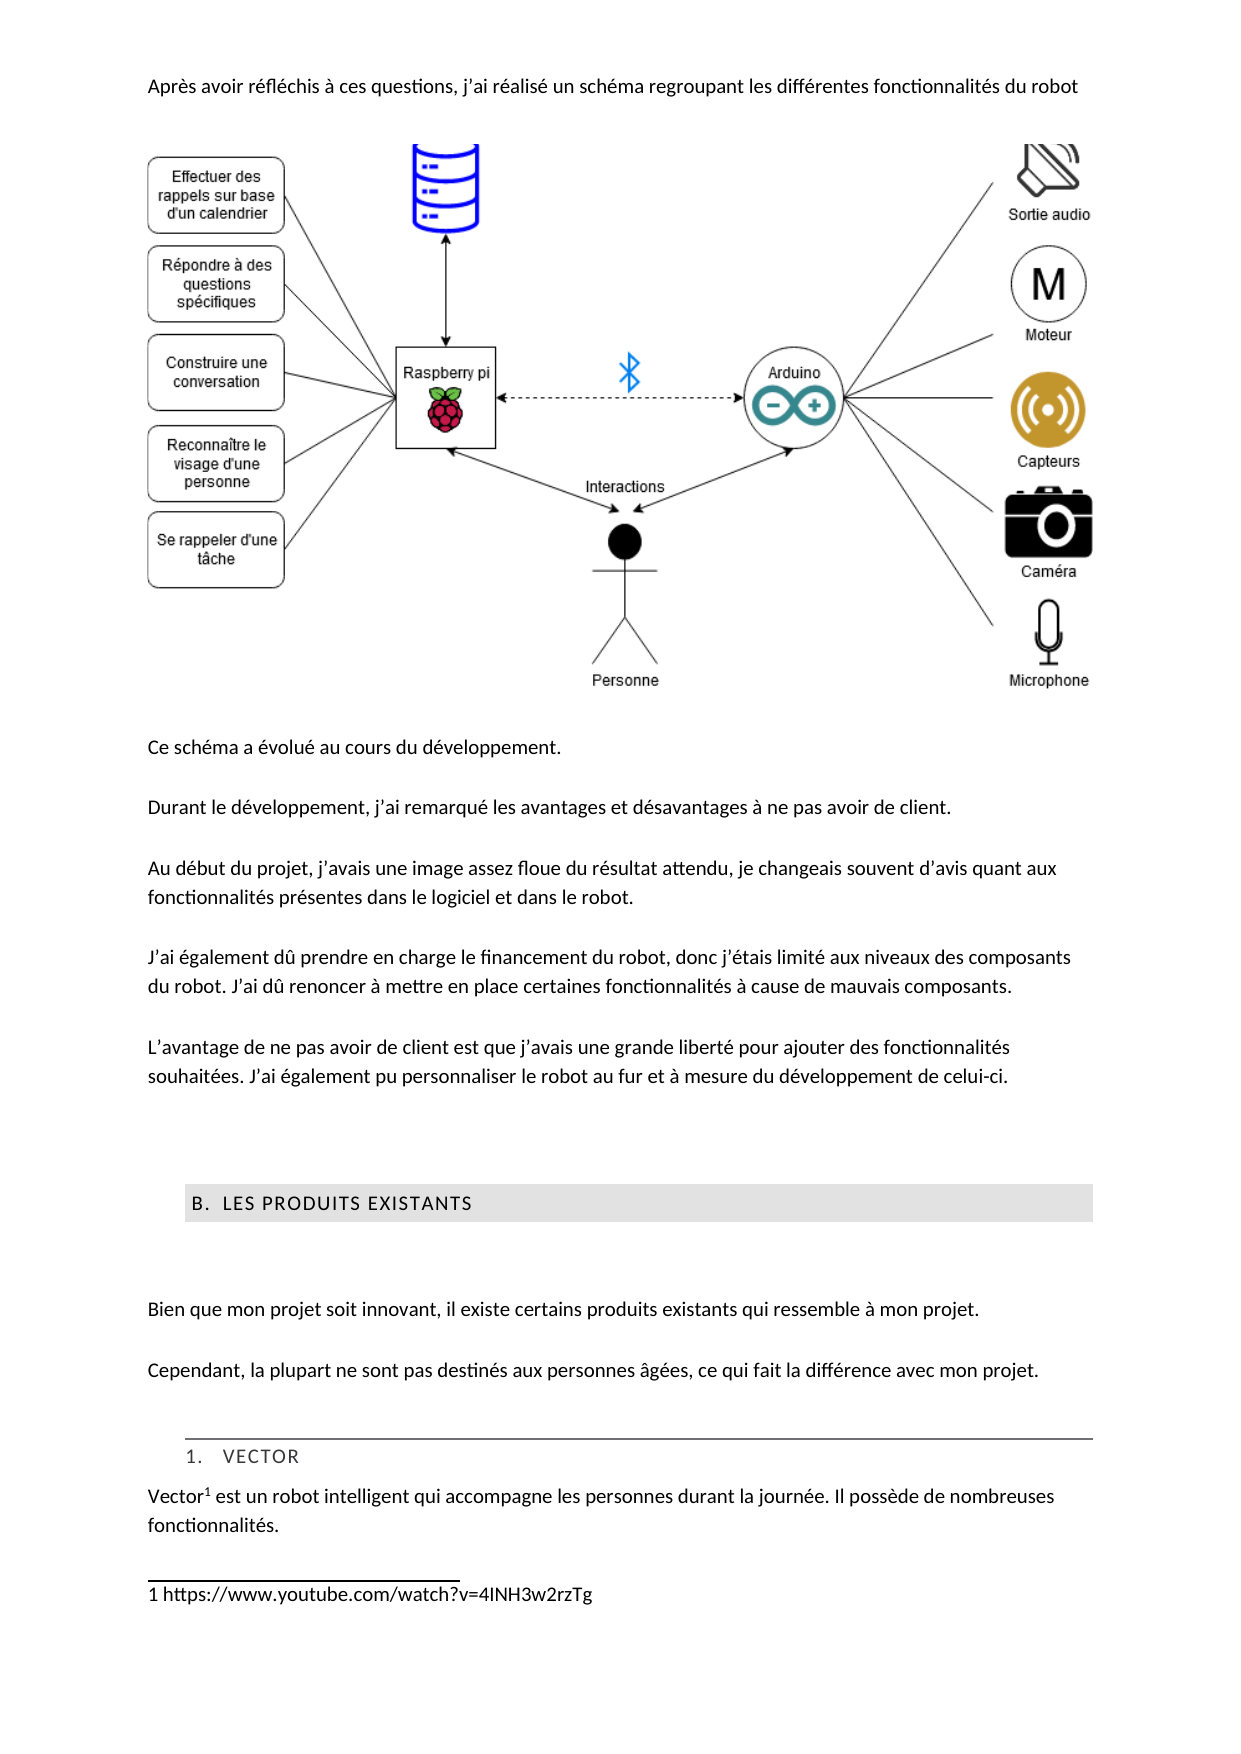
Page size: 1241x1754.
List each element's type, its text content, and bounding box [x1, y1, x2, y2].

text Durant le développement, j’ai remarqué les avantages et désavantages à ne pas avoir de client. [148, 794, 1093, 820]
list Les produits existants [191, 1190, 1086, 1216]
text Ce schéma a évolué au cours du développement. [148, 734, 1093, 759]
text https://www.youtube.com/watch?v=4INH3w2rzTg [148, 1581, 1093, 1606]
text Bien que mon projet soit innovant, il existe certains produits existants qui ressemble à mon projet. [148, 1296, 1093, 1322]
text Au début du projet, j’avais une image assez floue du résultat attendu, je changeais souvent d’avis quant aux fonctionnalités présentes dans le logiciel et dans le robot. [148, 855, 1093, 909]
text Cependant, la plupart ne sont pas destinés aux personnes âgées, ce qui fait la différence avec mon projet. [148, 1357, 1093, 1382]
text Vector est un robot intelligent qui accompagne les personnes durant la journée. Il possède de nombreuses fonctionnalités. [148, 1483, 1093, 1538]
text L’avantage de ne pas avoir de client est que j’avais une grande liberté pour ajouter des fonctionnalités souhaitées. J’ai également pu personnaliser le robot au fur et à mesure du développement de celui-ci. [148, 1034, 1093, 1088]
text Après avoir réfléchis à ces questions, j’ai réalisé un schéma regroupant les différentes fonctionnalités du robot [148, 74, 1093, 99]
text J’ai également dû prendre en charge le financement du robot, donc j’étais limité aux niveaux des composants du robot. J’ai dû renoncer à mettre en place certaines fonctionnalités à cause de mauvais composants. [148, 944, 1093, 999]
list Vector [185, 1440, 1093, 1469]
